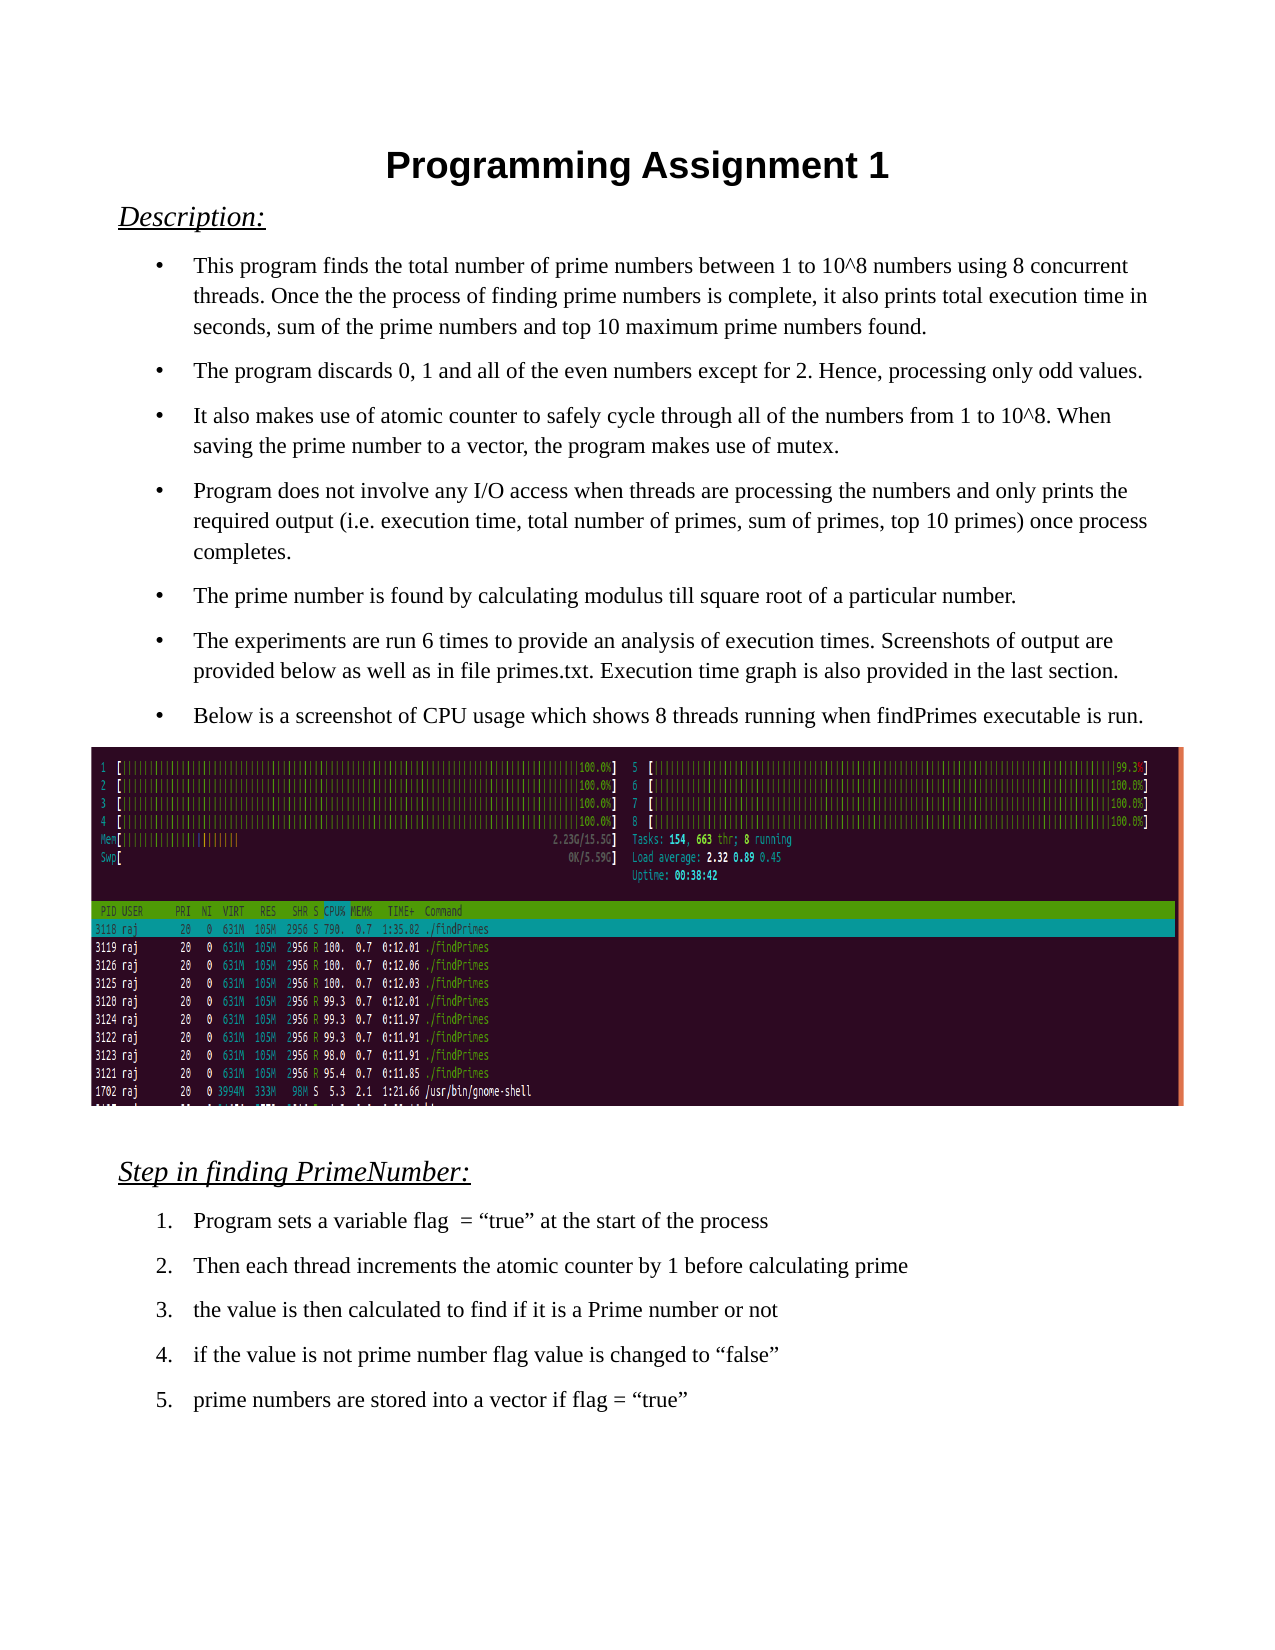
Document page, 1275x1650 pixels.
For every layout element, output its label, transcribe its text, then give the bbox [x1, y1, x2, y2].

text Step in finding PrimeNumber: [118, 1154, 1157, 1187]
list The prime number is found by calculating modulus till square root of a particular number. [156, 583, 1157, 609]
list if the value is not prime number flag value is changed to “false” [156, 1341, 1157, 1368]
subtitle Programming Assignment 1 [118, 143, 1157, 187]
list The experiments are run 6 times to provide an analysis of execution times. Screenshots of output are provided below as well as in file primes.txt. Execution time graph is also provided in the last section. [156, 627, 1157, 684]
list It also makes use of atomic counter to safely cycle through all of the numbers from 1 to 10^8. When saving the prime number to a vector, the program makes use of mutex. [156, 402, 1157, 459]
list prime numbers are stored into a vector if flag = “true” [156, 1386, 1157, 1412]
list This program finds the total number of prime numbers between 1 to 10^8 numbers using 8 concurrent threads. Once the the process of finding prime numbers is complete, it also prints total execution time in seconds, sum of the prime numbers and top 10 maximum prime numbers found. [156, 252, 1157, 339]
list Program does not involve any I/O access when threads are processing the numbers and only prints the required output (i.e. execution time, total number of primes, sum of primes, top 10 primes) once process completes. [156, 477, 1157, 564]
text Description: [118, 199, 1157, 233]
picture [91, 747, 1184, 1106]
list the value is then calculated to find if it is a Prime number or not [156, 1297, 1157, 1323]
list Then each thread increments the atomic counter by 1 before calculating prime [156, 1252, 1157, 1278]
list The program discards 0, 1 and all of the even numbers except for 2. Hence, processing only odd values. [156, 358, 1157, 384]
list Program sets a variable flag = “true” at the start of the process [156, 1207, 1157, 1233]
list Below is a screenshot of CPU usage which shows 8 threads running when findPrimes executable is run. [156, 702, 1157, 729]
